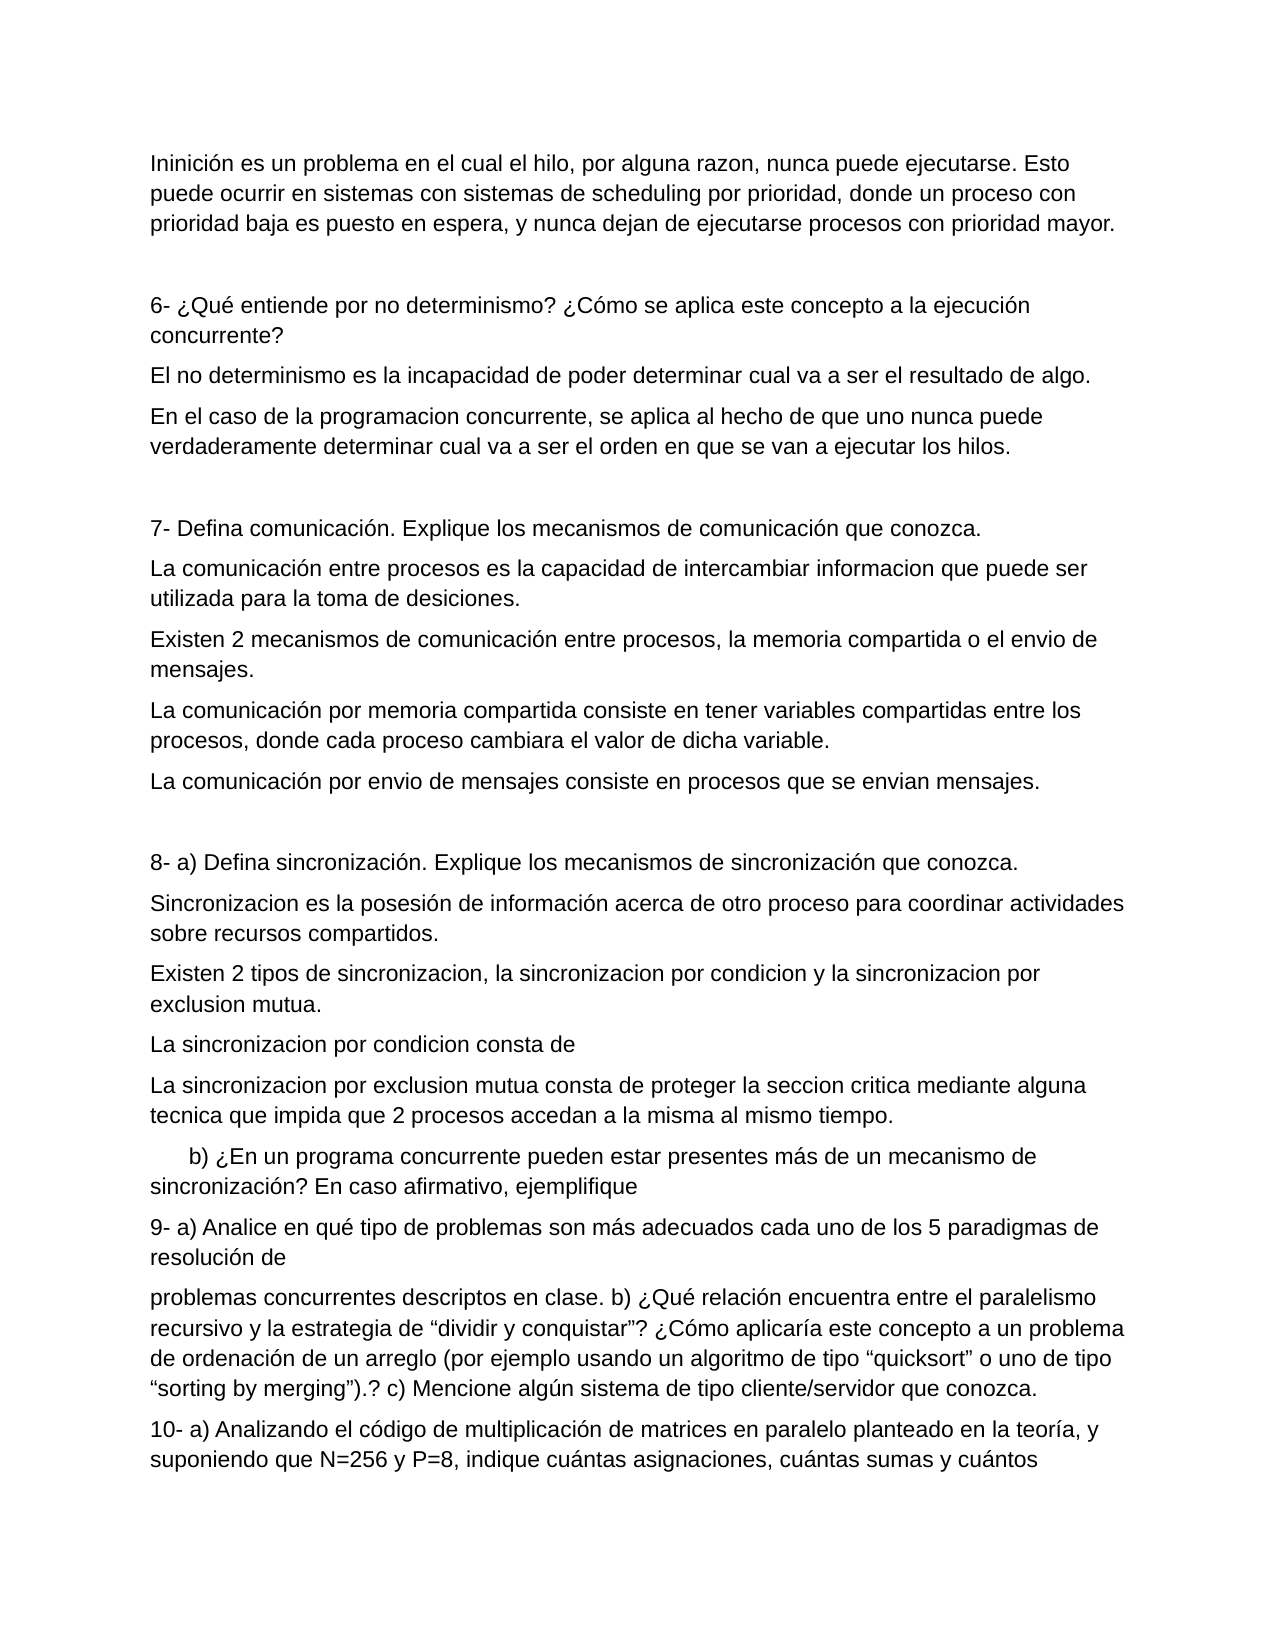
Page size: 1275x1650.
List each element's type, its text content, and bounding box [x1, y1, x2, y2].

text El no determinismo es la incapacidad de poder determinar cual va a ser el resultado de algo. [150, 362, 1125, 389]
text Sincronizacion es la posesión de información acerca de otro proceso para coordinar actividades sobre recursos compartidos. [150, 889, 1125, 946]
text 10- a) Analizando el código de multiplicación de matrices en paralelo planteado en la teoría, y suponiendo que N=256 y P=8, indique cuántas asignaciones, cuántas sumas y cuántos [150, 1416, 1125, 1472]
text b) ¿En un programa concurrente pueden estar presentes más de un mecanismo de sincronización? En caso afirmativo, ejemplifique [150, 1143, 1125, 1199]
text Existen 2 tipos de sincronizacion, la sincronizacion por condicion y la sincronizacion por exclusion mutua. [150, 960, 1125, 1017]
text En el caso de la programacion concurrente, se aplica al hecho de que uno nunca puede verdaderamente determinar cual va a ser el orden en que se van a ejecutar los hilos. [150, 403, 1125, 460]
text La comunicación entre procesos es la capacidad de intercambiar informacion que puede ser utilizada para la toma de desiciones. [150, 555, 1125, 612]
text problemas concurrentes descriptos en clase. b) ¿Qué relación encuentra entre el paralelismo recursivo y la estrategia de “dividir y conquistar”? ¿Cómo aplicaría este concepto a un problema de ordenación de un arreglo (por ejemplo usando un algoritmo de tipo “quicksort” o uno de tipo “sorting by merging”).? c) Mencione algún sistema de tipo cliente/servidor que conozca. [150, 1284, 1125, 1401]
text Ininición es un problema en el cual el hilo, por alguna razon, nunca puede ejecutarse. Esto puede ocurrir en sistemas con sistemas de scheduling por prioridad, donde un proceso con prioridad baja es puesto en espera, y nunca dejan de ejecutarse procesos con prioridad mayor. [150, 150, 1125, 237]
text La sincronizacion por condicion consta de [150, 1031, 1125, 1058]
text La sincronizacion por exclusion mutua consta de proteger la seccion critica mediante alguna tecnica que impida que 2 procesos accedan a la misma al mismo tiempo. [150, 1072, 1125, 1128]
text 6- ¿Qué entiende por no determinismo? ¿Cómo se aplica este concepto a la ejecución concurrente? [150, 292, 1125, 348]
text Existen 2 mecanismos de comunicación entre procesos, la memoria compartida o el envio de mensajes. [150, 626, 1125, 683]
text 8- a) Defina sincronización. Explique los mecanismos de sincronización que conozca. [150, 849, 1125, 875]
text La comunicación por memoria compartida consiste en tener variables compartidas entre los procesos, donde cada proceso cambiara el valor de dicha variable. [150, 697, 1125, 753]
text 7- Defina comunicación. Explique los mecanismos de comunicación que conozca. [150, 514, 1125, 541]
text 9- a) Analice en qué tipo de problemas son más adecuados cada uno de los 5 paradigmas de resolución de [150, 1213, 1125, 1270]
text La comunicación por envio de mensajes consiste en procesos que se envian mensajes. [150, 768, 1125, 794]
